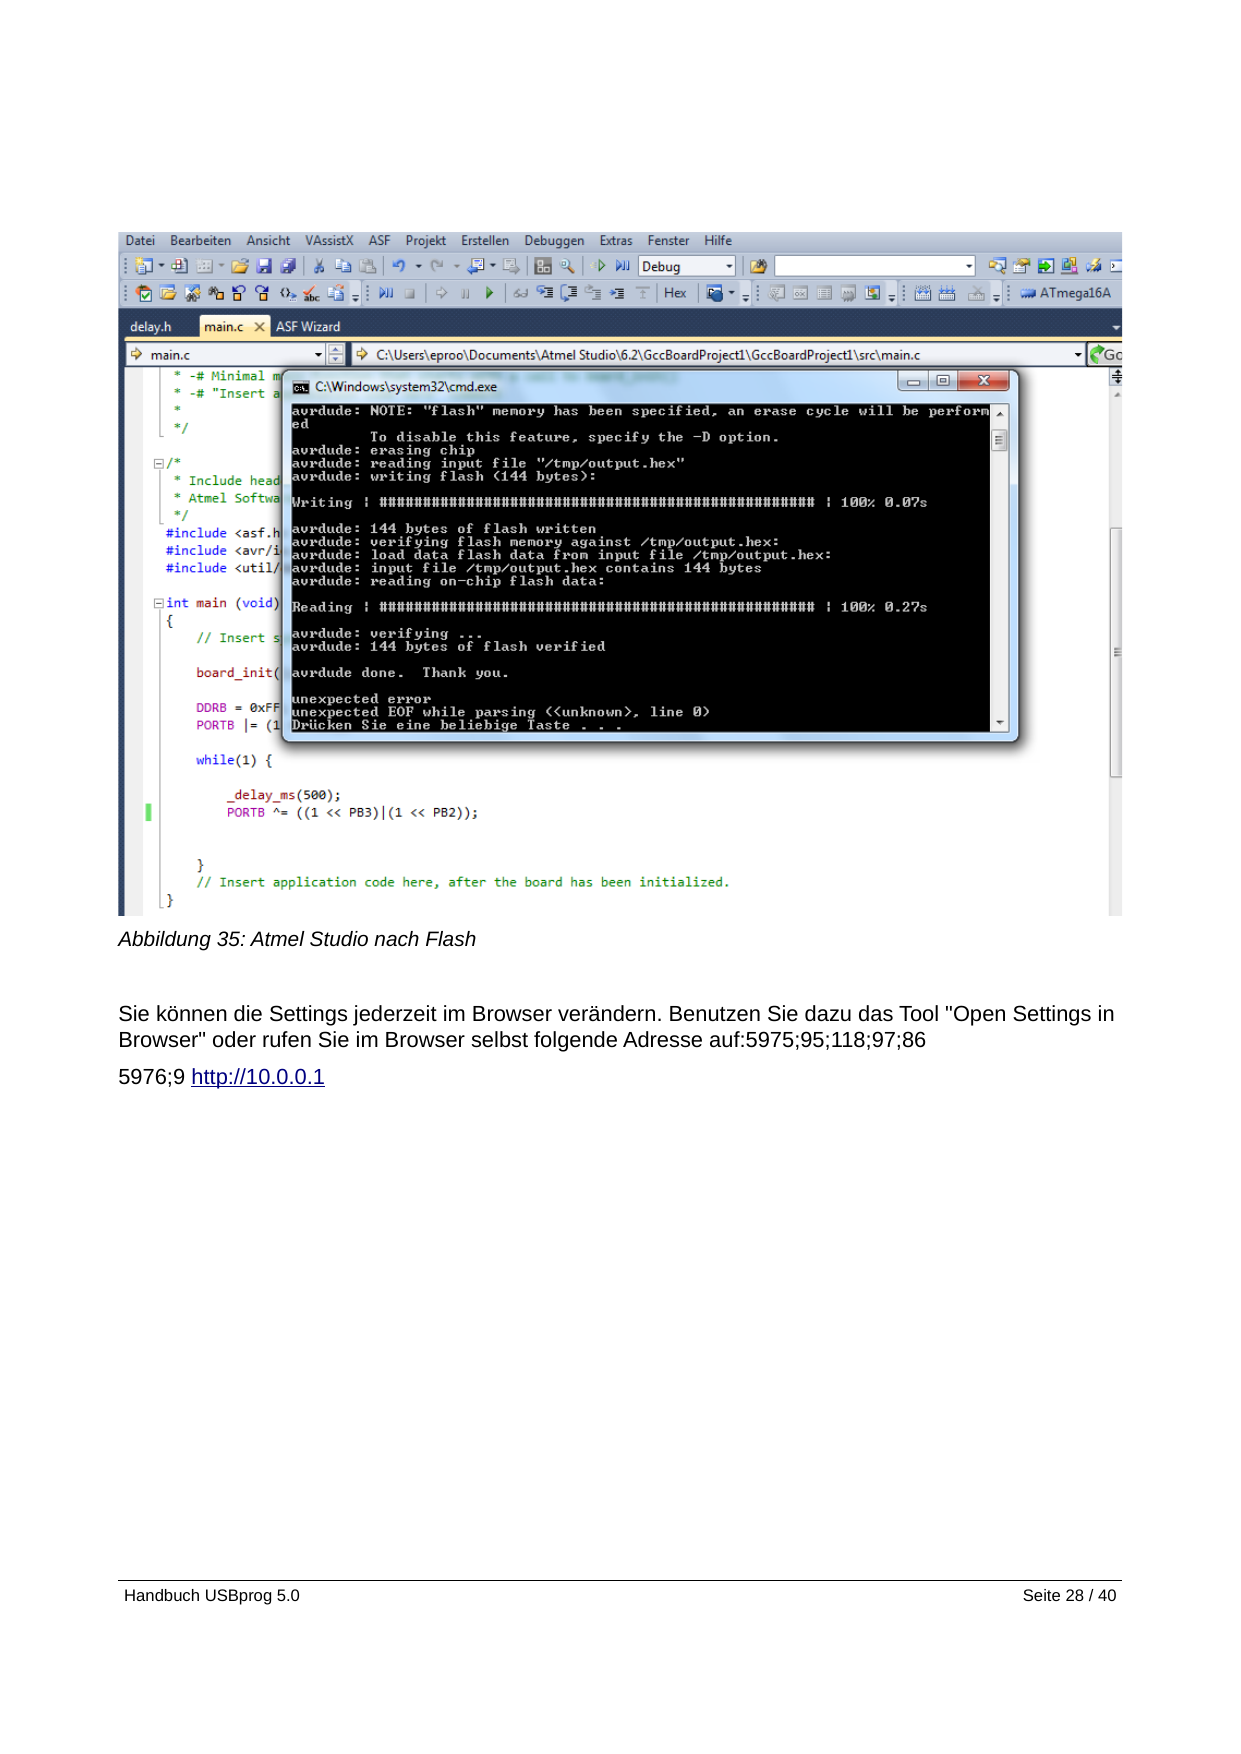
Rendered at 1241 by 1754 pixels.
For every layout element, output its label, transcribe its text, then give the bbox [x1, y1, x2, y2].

text Abbildung 35: Atmel Studio nach Flash [118, 916, 1122, 951]
text Sie können die Settings jederzeit im Browser verändern. Benutzen Sie dazu das Tool "Open Settings in Browser" oder rufen Sie im Browser selbst folgende Adresse auf:5975;95;118;97;86 [118, 1001, 1122, 1052]
text 5976;9 http://10.0.0.1 [118, 1064, 1122, 1089]
picture [118, 232, 1123, 916]
